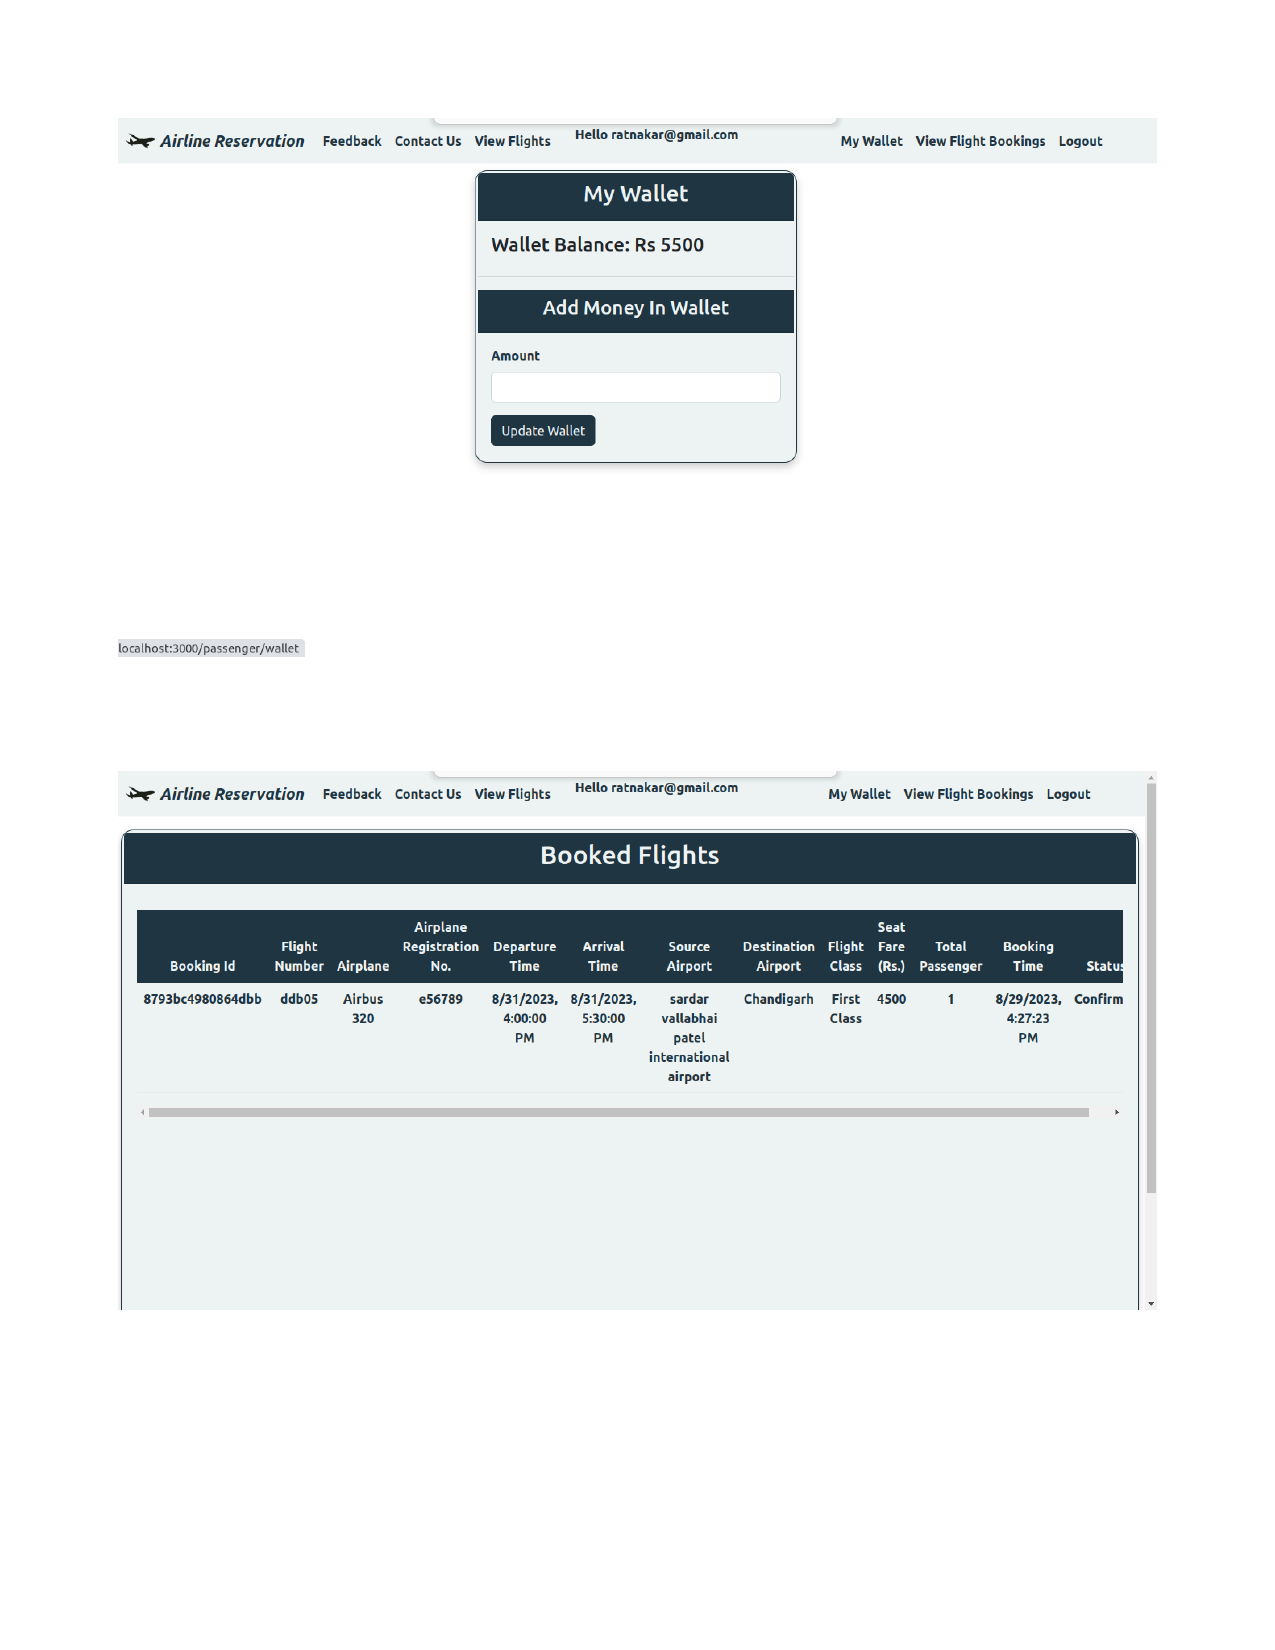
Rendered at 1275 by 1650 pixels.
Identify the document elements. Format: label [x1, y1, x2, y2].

picture [118, 771, 1157, 1310]
picture [118, 118, 1157, 657]
